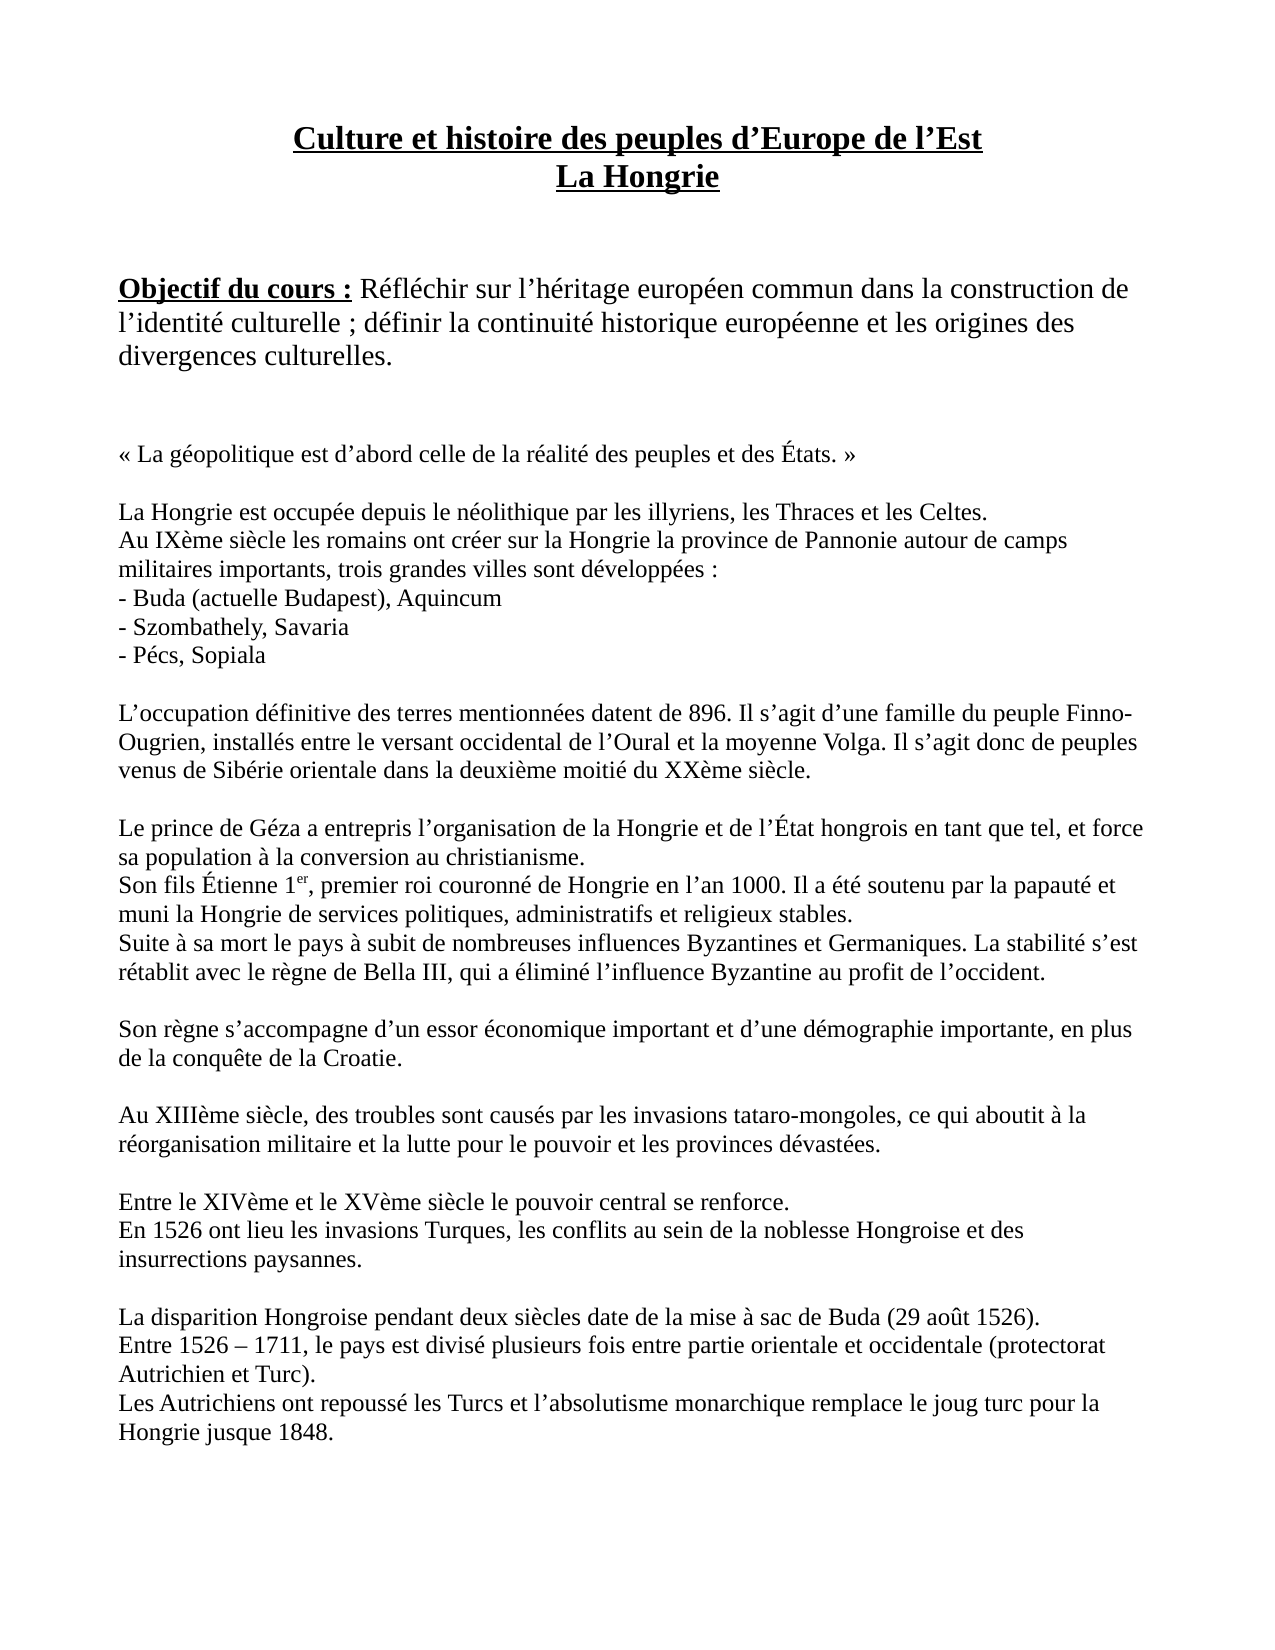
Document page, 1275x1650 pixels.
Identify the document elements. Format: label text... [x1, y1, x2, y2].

text Objectif du cours : Réfléchir sur l’héritage européen commun dans la construction de l’identité culturelle ; définir la continuité historique européenne et les origines des divergences culturelles. [118, 271, 1157, 372]
text - Szombathely, Savaria [118, 612, 1157, 640]
text Culture et histoire des peuples d’Europe de l’Est La Hongrie [118, 118, 1157, 195]
text Le prince de Géza a entrepris l’organisation de la Hongrie et de l’État hongrois en tant que tel, et force sa population à la conversion au christianisme. Son fils Étienne 1er, premier roi couronné de Hongrie en l’an 1000. Il a été soutenu par la papauté et muni la Hongrie de services politiques, administratifs et religieux stables. Suite à sa mort le pays à subit de nombreuses influences Byzantines et Germaniques. La stabilité s’est rétablit avec le règne de Bella III, qui a éliminé l’influence Byzantine au profit de l’occident. [118, 813, 1157, 985]
text La Hongrie est occupée depuis le néolithique par les illyriens, les Thraces et les Celtes. Au IXème siècle les romains ont créer sur la Hongrie la province de Pannonie autour de camps militaires importants, trois grandes villes sont développées : [118, 497, 1157, 583]
text Entre le XIVème et le XVème siècle le pouvoir central se renforce. En 1526 ont lieu les invasions Turques, les conflits au sein de la noblesse Hongroise et des insurrections paysannes. La disparition Hongroise pendant deux siècles date de la mise à sac de Buda (29 août 1526). Entre 1526 – 1711, le pays est divisé plusieurs fois entre partie orientale et occidentale (protectorat Autrichien et Turc). Les Autrichiens ont repoussé les Turcs et l’absolutisme monarchique remplace le joug turc pour la Hongrie jusque 1848. [118, 1187, 1157, 1445]
text - Pécs, Sopiala [118, 640, 1157, 669]
text L’occupation définitive des terres mentionnées datent de 896. Il s’agit d’une famille du peuple Finno-Ougrien, installés entre le versant occidental de l’Oural et la moyenne Volga. Il s’agit donc de peuples venus de Sibérie orientale dans la deuxième moitié du XXème siècle. [118, 698, 1157, 813]
text Au XIIIème siècle, des troubles sont causés par les invasions tataro-mongoles, ce qui aboutit à la réorganisation militaire et la lutte pour le pouvoir et les provinces dévastées. [118, 1100, 1157, 1158]
text - Buda (actuelle Budapest), Aquincum [118, 583, 1157, 612]
text Son règne s’accompagne d’un essor économique important et d’une démographie importante, en plus de la conquête de la Croatie. [118, 1014, 1157, 1072]
text « La géopolitique est d’abord celle de la réalité des peuples et des États. » [118, 439, 1157, 497]
